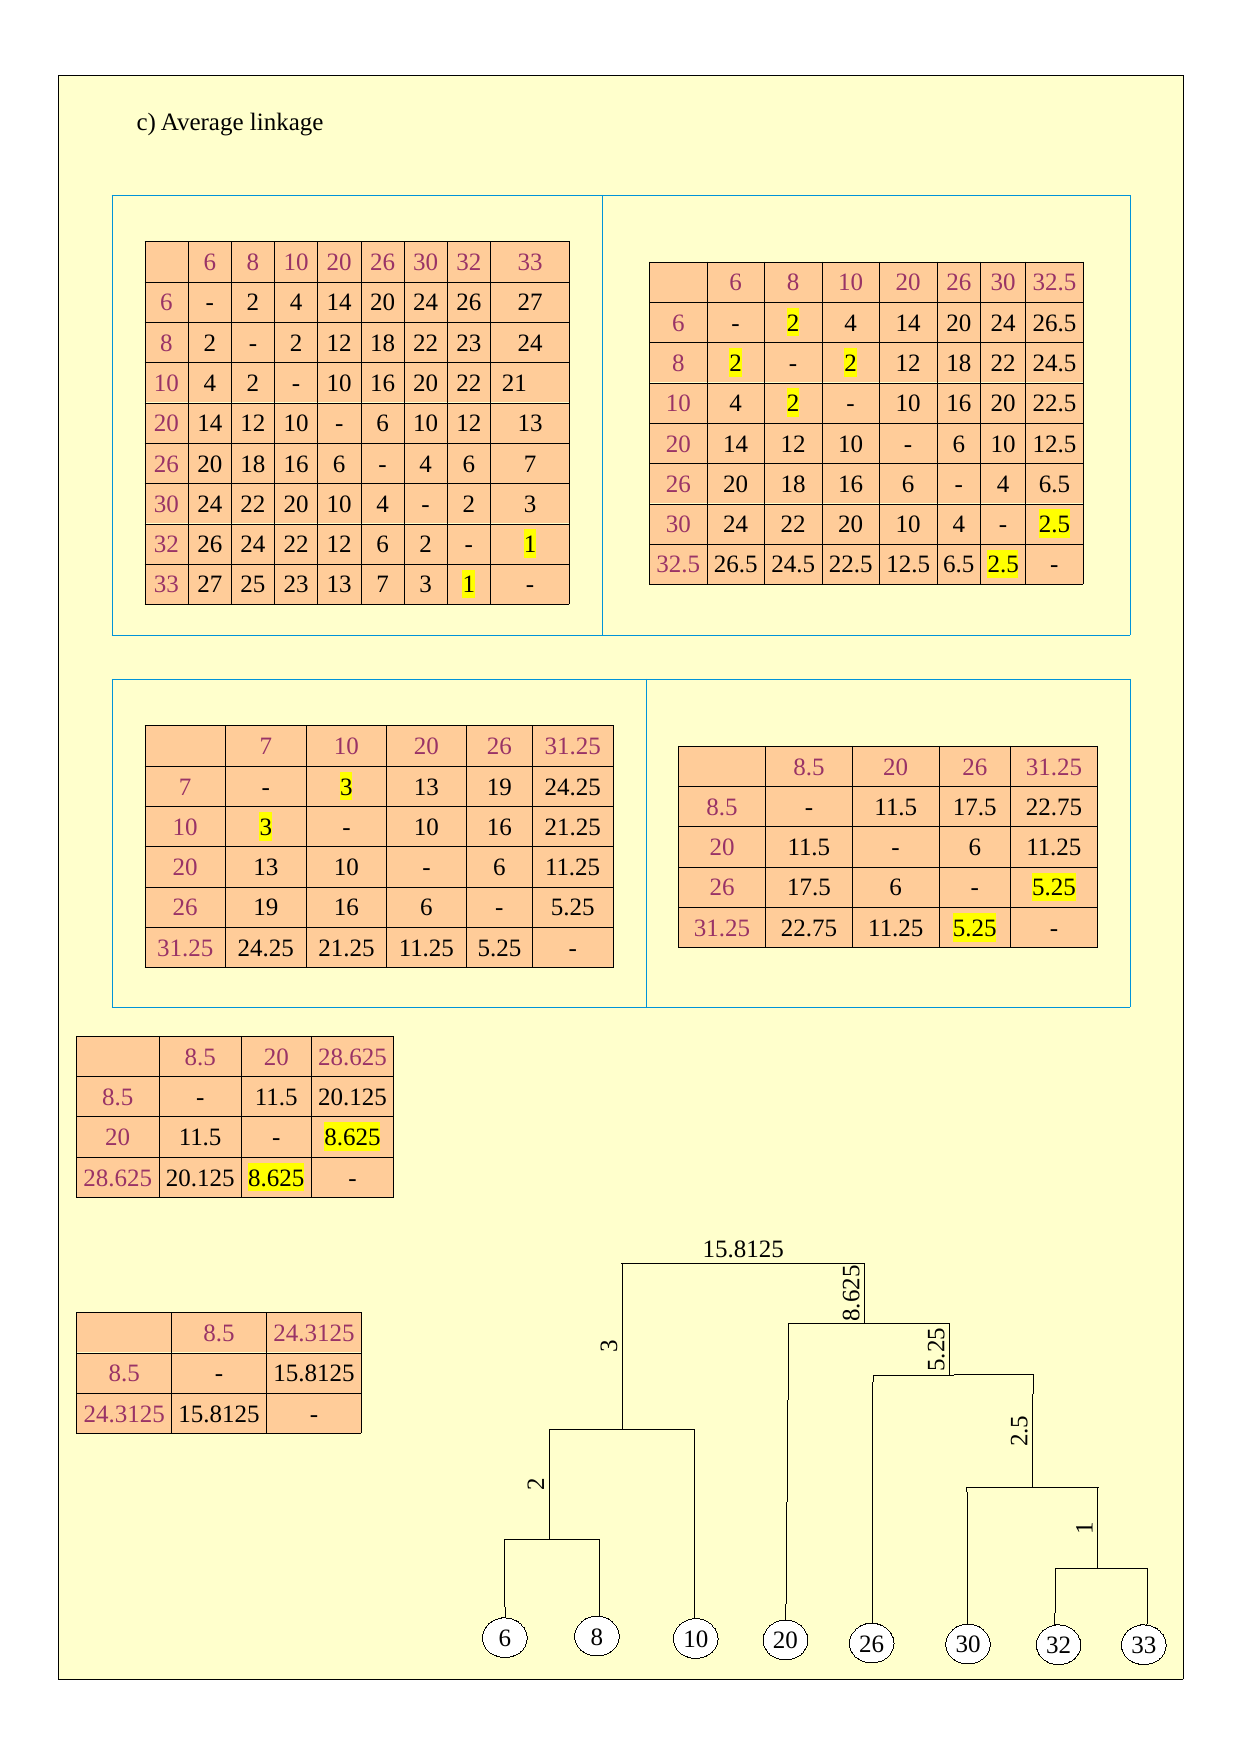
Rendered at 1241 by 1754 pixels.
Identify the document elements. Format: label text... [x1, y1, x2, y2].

table_cell 20 [362, 283, 404, 322]
table_cell 10 [318, 363, 361, 402]
table_cell 24 [189, 484, 231, 523]
table_cell 6 [467, 847, 532, 887]
table_cell 4 [823, 303, 879, 342]
table_cell 2 [765, 384, 822, 423]
table_cell 8.625 [312, 1117, 393, 1157]
table_cell 12 [232, 404, 274, 443]
table_cell 14 [708, 424, 764, 463]
table_header 28.625 [312, 1037, 393, 1076]
table_cell 13 [226, 847, 306, 887]
table_cell 22 [981, 343, 1025, 382]
table_cell 7 [491, 444, 569, 483]
table_cell 10 [981, 424, 1025, 463]
table_cell 7 [362, 565, 404, 604]
table_cell 2 [405, 525, 447, 564]
table_cell 4 [708, 384, 764, 423]
table_cell 2 [275, 323, 317, 362]
table_cell 24.25 [226, 928, 306, 967]
table_cell 10 [880, 505, 937, 544]
table_cell 30 [650, 505, 707, 544]
table_cell 10 [146, 807, 225, 846]
table_cell 15.8125 [172, 1394, 266, 1433]
table_header 26 [362, 242, 404, 282]
table_cell 20 [146, 847, 225, 887]
table_cell 13 [387, 767, 466, 806]
table_cell 22 [448, 363, 490, 402]
table_cell 16 [275, 444, 317, 483]
table_header 32 [448, 242, 490, 282]
table_header 26 [940, 747, 1010, 786]
table_cell 11.5 [160, 1117, 241, 1157]
table_cell 24 [981, 303, 1025, 342]
table_cell 21 [491, 363, 569, 402]
table_cell 7 [146, 767, 225, 806]
table_cell - [708, 303, 764, 342]
table_cell 10 [823, 424, 879, 463]
table_cell 10 [318, 484, 361, 523]
table_cell 26 [146, 888, 225, 927]
table_cell 26 [146, 444, 188, 483]
table_header 20 [318, 242, 361, 282]
table_cell 24 [491, 323, 569, 362]
table_cell 20 [77, 1117, 159, 1157]
table_cell 8.5 [679, 787, 765, 826]
table_header [77, 1313, 171, 1352]
table_cell 19 [467, 767, 532, 806]
table_cell - [307, 807, 386, 846]
table_cell 5.25 [533, 888, 613, 927]
table_cell - [940, 868, 1010, 907]
table_cell 12.5 [880, 545, 937, 584]
table_cell 1 [491, 525, 569, 564]
table_header 10 [275, 242, 317, 282]
table_cell 12 [765, 424, 822, 463]
table_cell 10 [650, 384, 707, 423]
table_header 20 [242, 1037, 311, 1076]
table_cell 20 [146, 404, 188, 443]
table_cell 3 [226, 807, 306, 846]
table_cell 8.5 [77, 1077, 159, 1116]
table_cell 14 [189, 404, 231, 443]
table_cell 10 [880, 384, 937, 423]
table_header [647, 680, 1130, 1007]
table_cell 13 [318, 565, 361, 604]
table_header 31.25 [1011, 747, 1097, 786]
table_cell 24.5 [1026, 343, 1083, 382]
table_cell 20.125 [312, 1077, 393, 1116]
table_header [603, 196, 1130, 635]
table_header [650, 263, 707, 302]
table_cell 2.5 [1026, 505, 1083, 544]
table_cell 23 [448, 323, 490, 362]
table_cell 8.5 [77, 1354, 171, 1393]
table_cell 20 [650, 424, 707, 463]
table_header 31.25 [533, 726, 613, 766]
table_cell 5.25 [467, 928, 532, 967]
table_cell 2 [232, 283, 274, 322]
table_cell 2 [708, 343, 764, 382]
table_cell 12 [318, 525, 361, 564]
table_cell - [387, 847, 466, 887]
table_cell 33 [146, 565, 188, 604]
table_cell 12.5 [1026, 424, 1083, 463]
table_cell 20 [679, 827, 765, 867]
table_cell 4 [362, 484, 404, 523]
table_cell 6 [650, 303, 707, 342]
table_cell 4 [981, 464, 1025, 503]
table_cell 22 [275, 525, 317, 564]
table_header [113, 680, 646, 1007]
table_cell 14 [318, 283, 361, 322]
table_header 7 [226, 726, 306, 766]
table_cell 12 [880, 343, 937, 382]
table_header [113, 196, 602, 635]
table_cell - [275, 363, 317, 402]
table_cell 22.75 [1011, 787, 1097, 826]
table_cell 24 [232, 525, 274, 564]
table_cell - [1026, 545, 1083, 584]
table_cell 32 [146, 525, 188, 564]
table_cell - [318, 404, 361, 443]
table_header 8.5 [766, 747, 852, 786]
table_header 20 [880, 263, 937, 302]
table_cell - [448, 525, 490, 564]
table_cell - [981, 505, 1025, 544]
table_cell 27 [491, 283, 569, 322]
table_cell 3 [405, 565, 447, 604]
table_cell 4 [938, 505, 980, 544]
table_cell - [853, 827, 939, 867]
table_cell 2 [189, 323, 231, 362]
table_header 10 [823, 263, 879, 302]
table_cell 24 [405, 283, 447, 322]
table_cell 20 [823, 505, 879, 544]
table_cell 24 [708, 505, 764, 544]
table_header 20 [387, 726, 466, 766]
table_cell 20.125 [160, 1158, 241, 1197]
table_cell 11.25 [1011, 827, 1097, 867]
table_header 8.5 [160, 1037, 241, 1076]
table_cell 6 [938, 424, 980, 463]
table_header [77, 1037, 159, 1076]
table_header [679, 747, 765, 786]
table_header 6 [189, 242, 231, 282]
table_cell 14 [880, 303, 937, 342]
table_cell 10 [275, 404, 317, 443]
table_cell 16 [307, 888, 386, 927]
table_cell - [362, 444, 404, 483]
table_cell 26 [650, 464, 707, 503]
table_header 33 [491, 242, 569, 282]
table_cell 6 [387, 888, 466, 927]
table_cell 13 [491, 404, 569, 443]
table_header 30 [981, 263, 1025, 302]
table_cell 26 [679, 868, 765, 907]
table_cell - [160, 1077, 241, 1116]
table_cell 24.3125 [77, 1394, 171, 1433]
table_cell 6 [362, 404, 404, 443]
table_header [146, 726, 225, 766]
table_cell 4 [405, 444, 447, 483]
table_cell 24.25 [533, 767, 613, 806]
table_cell 16 [823, 464, 879, 503]
table_cell 20 [708, 464, 764, 503]
table_cell 4 [275, 283, 317, 322]
table_header 8.5 [172, 1313, 266, 1352]
table_header [146, 242, 188, 282]
table_cell 27 [189, 565, 231, 604]
table_cell 4 [189, 363, 231, 402]
table_cell - [226, 767, 306, 806]
table_cell 6 [362, 525, 404, 564]
table_cell - [189, 283, 231, 322]
table_cell 22.5 [823, 545, 879, 584]
table_cell 26.5 [1026, 303, 1083, 342]
table_header 26 [467, 726, 532, 766]
table_cell 21.25 [533, 807, 613, 846]
table_cell 6 [880, 464, 937, 503]
table_cell 20 [275, 484, 317, 523]
table_cell 3 [307, 767, 386, 806]
table_cell 2.5 [981, 545, 1025, 584]
table_cell 21.25 [307, 928, 386, 967]
table_cell 22 [405, 323, 447, 362]
table_cell 24.5 [765, 545, 822, 584]
table_cell - [172, 1354, 266, 1393]
table_header 20 [853, 747, 939, 786]
table_cell 20 [189, 444, 231, 483]
table_cell - [232, 323, 274, 362]
table_cell 22.75 [766, 908, 852, 947]
table_header 8 [232, 242, 274, 282]
table_cell 5.25 [940, 908, 1010, 947]
table_cell 12 [318, 323, 361, 362]
table_cell 6.5 [938, 545, 980, 584]
table_cell 6 [318, 444, 361, 483]
table_header 26 [938, 263, 980, 302]
table_header 6 [708, 263, 764, 302]
table_cell 31.25 [679, 908, 765, 947]
table_cell 28.625 [77, 1158, 159, 1197]
table_cell - [267, 1394, 361, 1433]
table_cell 6 [940, 827, 1010, 867]
table_cell 8 [650, 343, 707, 382]
table_cell 26.5 [708, 545, 764, 584]
table_cell 22 [232, 484, 274, 523]
table_cell 18 [765, 464, 822, 503]
table_cell 16 [362, 363, 404, 402]
table_cell 10 [405, 404, 447, 443]
table_cell 17.5 [766, 868, 852, 907]
table_cell - [1011, 908, 1097, 947]
table_cell 26 [189, 525, 231, 564]
table_cell 6.5 [1026, 464, 1083, 503]
table_header 30 [405, 242, 447, 282]
table_cell 5.25 [1011, 868, 1097, 907]
table_cell 20 [938, 303, 980, 342]
table_cell 12 [448, 404, 490, 443]
table_cell 22.5 [1026, 384, 1083, 423]
table_cell - [880, 424, 937, 463]
table_cell 26 [448, 283, 490, 322]
table_cell 10 [146, 363, 188, 402]
table_cell - [312, 1158, 393, 1197]
table_cell 1 [448, 565, 490, 604]
table_cell 30 [146, 484, 188, 523]
table_cell 18 [938, 343, 980, 382]
table_cell 19 [226, 888, 306, 927]
table_cell 15.8125 [267, 1354, 361, 1393]
table_cell 32.5 [650, 545, 707, 584]
table_cell 17.5 [940, 787, 1010, 826]
table_header 32.5 [1026, 263, 1083, 302]
table_cell 8 [146, 323, 188, 362]
table_cell 10 [387, 807, 466, 846]
table_cell - [938, 464, 980, 503]
table_cell 18 [362, 323, 404, 362]
table_cell 2 [823, 343, 879, 382]
table_cell 11.5 [766, 827, 852, 867]
table_cell 16 [467, 807, 532, 846]
table_cell 2 [232, 363, 274, 402]
table_cell - [823, 384, 879, 423]
table_cell 11.25 [853, 908, 939, 947]
table_cell 6 [448, 444, 490, 483]
table_cell 11.25 [387, 928, 466, 967]
table_cell - [533, 928, 613, 967]
table_header 24.3125 [267, 1313, 361, 1352]
table_cell - [467, 888, 532, 927]
table_cell 2 [448, 484, 490, 523]
table_cell 11.5 [242, 1077, 311, 1116]
table_cell 11.25 [533, 847, 613, 887]
table_cell 6 [853, 868, 939, 907]
table_cell 31.25 [146, 928, 225, 967]
table_cell 23 [275, 565, 317, 604]
table_cell 22 [765, 505, 822, 544]
table_cell 10 [307, 847, 386, 887]
table_cell - [405, 484, 447, 523]
table_cell - [491, 565, 569, 604]
list c) Average linkage [99, 107, 1180, 136]
table_cell - [766, 787, 852, 826]
table_header 8 [765, 263, 822, 302]
table_header 10 [307, 726, 386, 766]
table_cell 11.5 [853, 787, 939, 826]
table_cell 20 [981, 384, 1025, 423]
table_cell 6 [146, 283, 188, 322]
table_cell - [242, 1117, 311, 1157]
table_cell 2 [765, 303, 822, 342]
table_cell 20 [405, 363, 447, 402]
table_cell - [765, 343, 822, 382]
table_cell 18 [232, 444, 274, 483]
table_cell 16 [938, 384, 980, 423]
table_cell 8.625 [242, 1158, 311, 1197]
table_cell 25 [232, 565, 274, 604]
table_cell 3 [491, 484, 569, 523]
